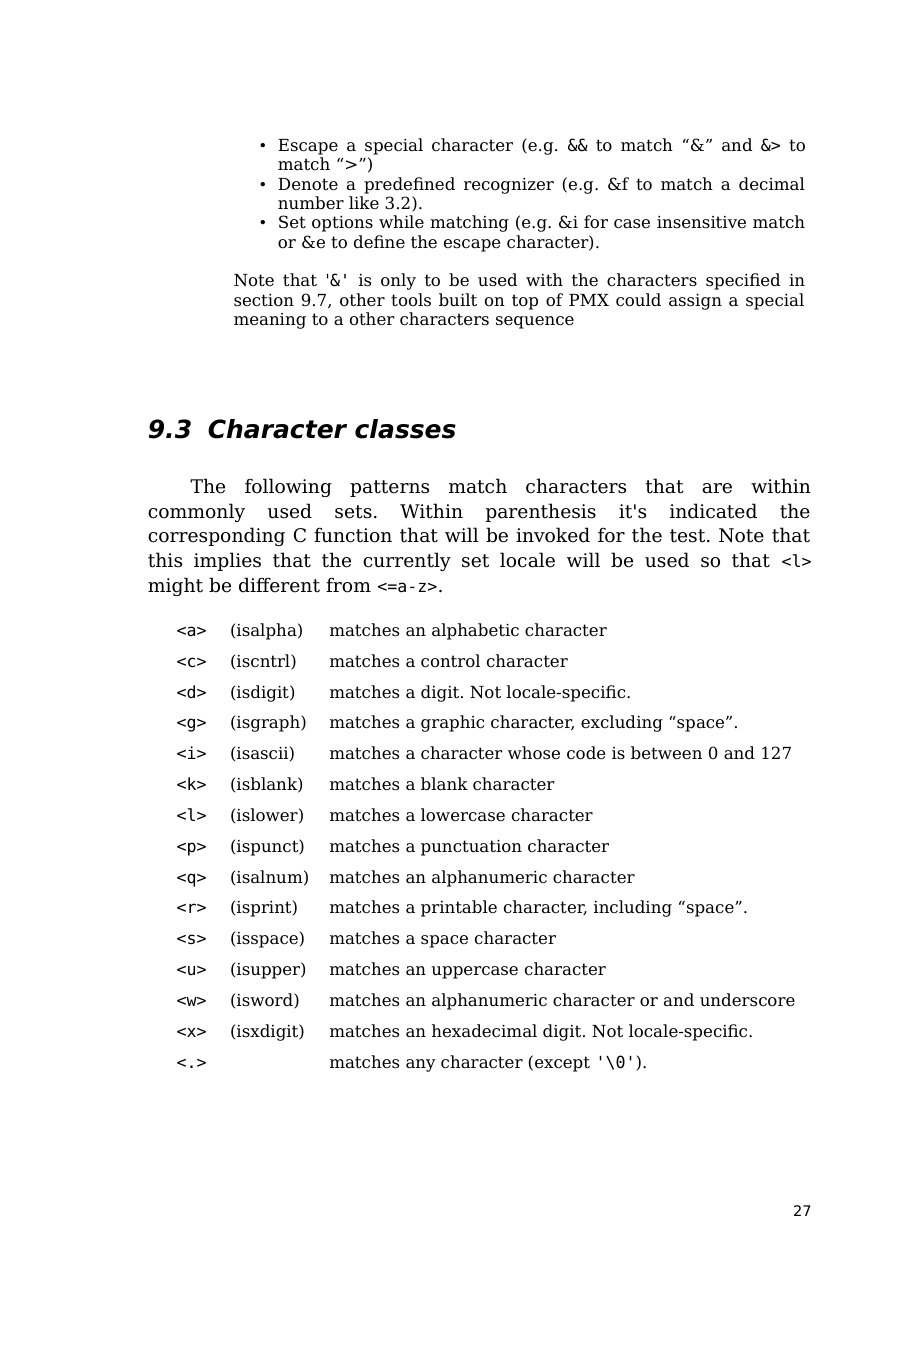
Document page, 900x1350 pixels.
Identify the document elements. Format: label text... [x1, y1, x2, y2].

table_cell <l> [171, 800, 227, 831]
subtitle Character classes [148, 415, 811, 444]
table_cell <x> [171, 1016, 227, 1047]
table_cell <s> [171, 924, 227, 954]
table_cell [171, 130, 227, 335]
table_cell <p> [171, 831, 227, 862]
table_cell (isdigit) matches a digit. Not locale-specific. [228, 677, 811, 708]
text The following patterns match characters that are within commonly used sets. Within parenthesis it's indicated the corresponding C function that will be invoked for the test. Note that this implies that the currently set locale will be used so that <l> might be different from <=a-z>. [148, 476, 811, 597]
table_cell (isupper) matches an uppercase character [228, 954, 811, 985]
table_cell (isword) matches an alphanumeric character or and underscore [228, 985, 811, 1016]
table_cell <k> [171, 769, 227, 800]
table_cell (isalnum) matches an alphanumeric character [228, 862, 811, 893]
table_cell Introduces a "matching option". It is used to: Escape a special character (e.g. && to match “&” and &> to match “>”) Denote a predefined recognizer (e.g. &f to match a decimal number like 3.2). Set options while matching (e.g. &i for case insensitive match or &e to define the escape character). Note that '&' is only to be used with the characters specified in section 9.7, other tools built on top of PMX could assign a special meaning to a other characters sequence [228, 130, 811, 335]
table_cell (isxdigit) matches an hexadecimal digit. Not locale-specific. [228, 1016, 811, 1047]
table_cell (isblank) matches a blank character [228, 769, 811, 800]
table_header <a> [171, 615, 227, 646]
table_cell <q> [171, 862, 227, 893]
table_cell (isascii) matches a character whose code is between 0 and 127 [228, 739, 811, 769]
table_cell (isgraph) matches a graphic character, excluding “space”. [228, 708, 811, 738]
table_cell <c> [171, 646, 227, 677]
table_cell <u> [171, 954, 227, 985]
table_header (isalpha) matches an alphabetic character [228, 615, 811, 646]
table_cell <g> [171, 708, 227, 738]
table_cell (islower) matches a lowercase character [228, 800, 811, 831]
table_cell <i> [171, 739, 227, 769]
table_cell <r> [171, 893, 227, 923]
table_cell (isspace) matches a space character [228, 924, 811, 954]
table_cell <.> [171, 1047, 227, 1078]
table_cell <d> [171, 677, 227, 708]
table_cell matches any character (except '\0'). [228, 1047, 811, 1078]
table_cell (iscntrl) matches a control character [228, 646, 811, 677]
table_cell (ispunct) matches a punctuation character [228, 831, 811, 862]
table_cell (isprint) matches a printable character, including “space”. [228, 893, 811, 923]
table_cell <w> [171, 985, 227, 1016]
